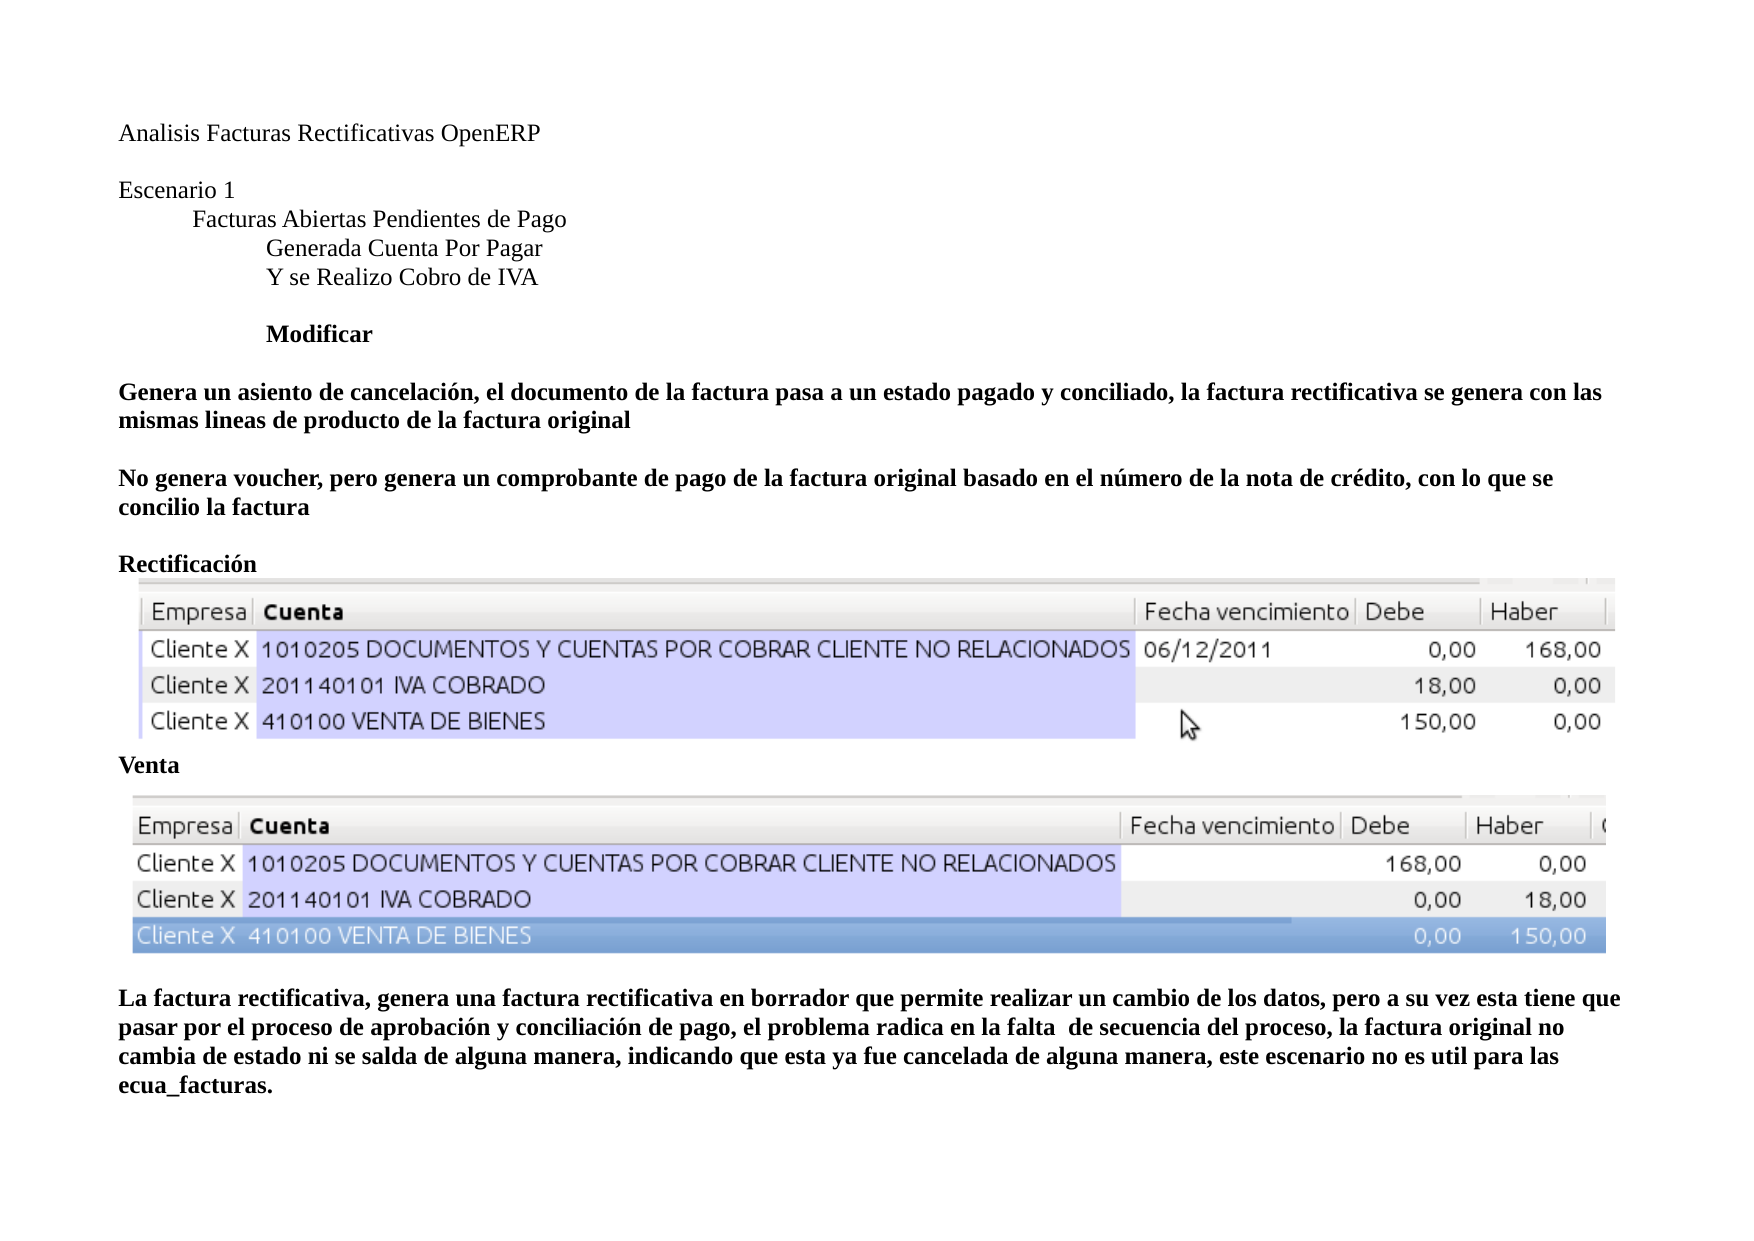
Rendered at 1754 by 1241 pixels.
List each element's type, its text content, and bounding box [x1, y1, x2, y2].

text Rectificación [118, 549, 1636, 578]
text La factura rectificativa, genera una factura rectificativa en borrador que permite realizar un cambio de los datos, pero a su vez esta tiene que pasar por el proceso de aprobación y conciliación de pago, el problema radica en la falta de secuencia del proceso, la factura original no cambia de estado ni se salda de alguna manera, indicando que esta ya fue cancelada de alguna manera, este escenario no es util para las ecua_facturas. [118, 983, 1636, 1098]
text Modificar [118, 319, 1636, 348]
text Analisis Facturas Rectificativas OpenERP [118, 118, 1636, 147]
text Generada Cuenta Por Pagar [118, 233, 1636, 262]
text Genera un asiento de cancelación, el documento de la factura pasa a un estado pagado y conciliado, la factura rectificativa se genera con las mismas lineas de producto de la factura original [118, 377, 1636, 434]
picture [132, 795, 1606, 955]
text No genera voucher, pero genera un comprobante de pago de la factura original basado en el número de la nota de crédito, con lo que se concilio la factura [118, 463, 1636, 521]
text Facturas Abiertas Pendientes de Pago [118, 204, 1636, 233]
text Y se Realizo Cobro de IVA [118, 262, 1636, 291]
picture [138, 578, 1616, 750]
text Escenario 1 [118, 176, 1636, 204]
text Venta [118, 578, 1636, 779]
